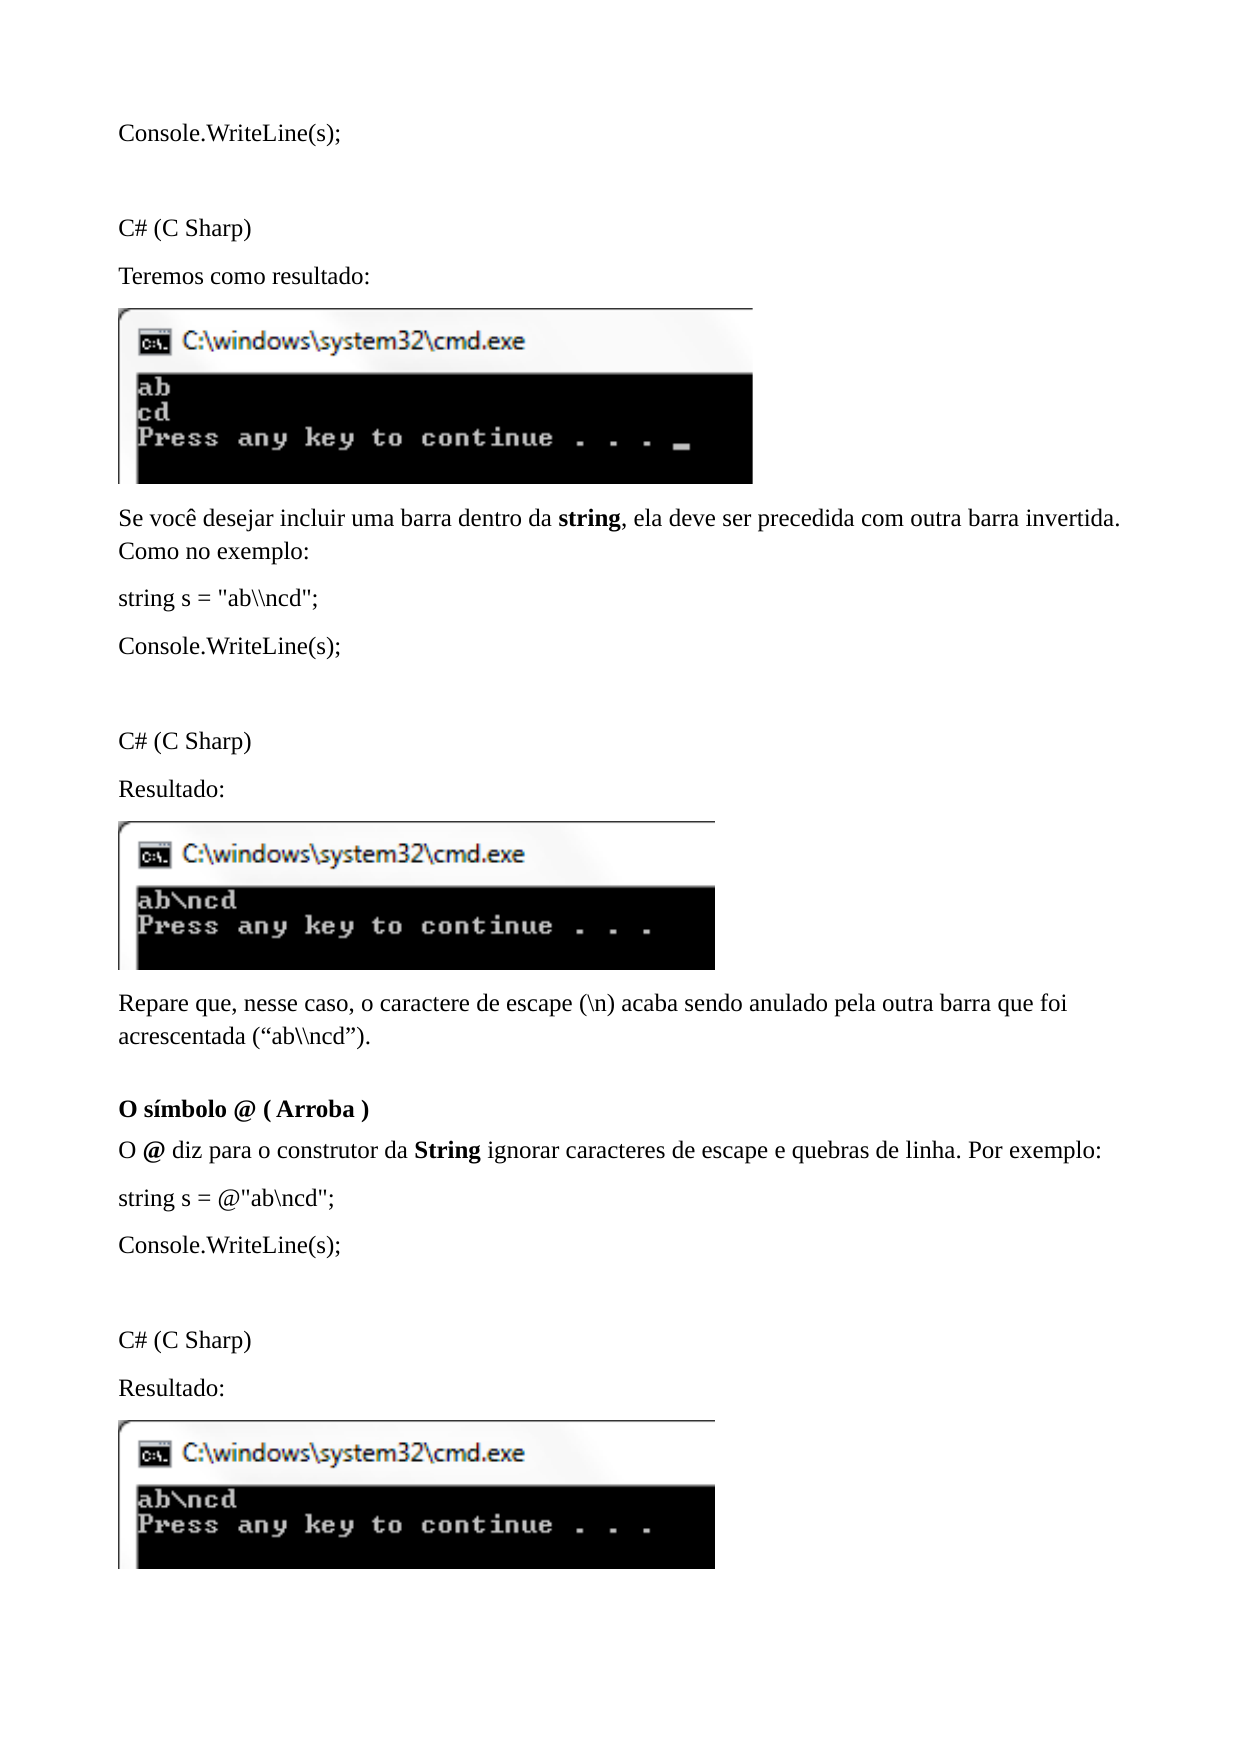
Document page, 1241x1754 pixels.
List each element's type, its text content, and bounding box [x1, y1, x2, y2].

text O @ diz para o construtor da String ignorar caracteres de escape e quebras de linha. Por exemplo: [118, 1135, 1122, 1164]
subtitle O símbolo @ ( Arroba ) [118, 1094, 1122, 1123]
picture [118, 308, 753, 484]
text Resultado: [118, 774, 1122, 802]
text Console.WriteLine(s); [118, 631, 1122, 660]
text Console.WriteLine(s); [118, 118, 1122, 147]
text C# (C Sharp) [118, 1326, 1122, 1354]
picture [118, 1420, 715, 1569]
text Repare que, nesse caso, o caractere de escape (\n) acaba sendo anulado pela outra barra que foi acrescentada (“ab\\ncd”). [118, 988, 1122, 1050]
text Resultado: [118, 1373, 1122, 1402]
picture [118, 821, 715, 970]
text string s = "ab\\ncd"; [118, 583, 1122, 612]
text string s = @"ab\ncd"; [118, 1183, 1122, 1212]
text Console.WriteLine(s); [118, 1230, 1122, 1259]
text Se você desejar incluir uma barra dentro da string, ela deve ser precedida com outra barra invertida. Como no exemplo: [118, 503, 1122, 564]
text Teremos como resultado: [118, 261, 1122, 290]
text C# (C Sharp) [118, 213, 1122, 242]
text C# (C Sharp) [118, 726, 1122, 755]
